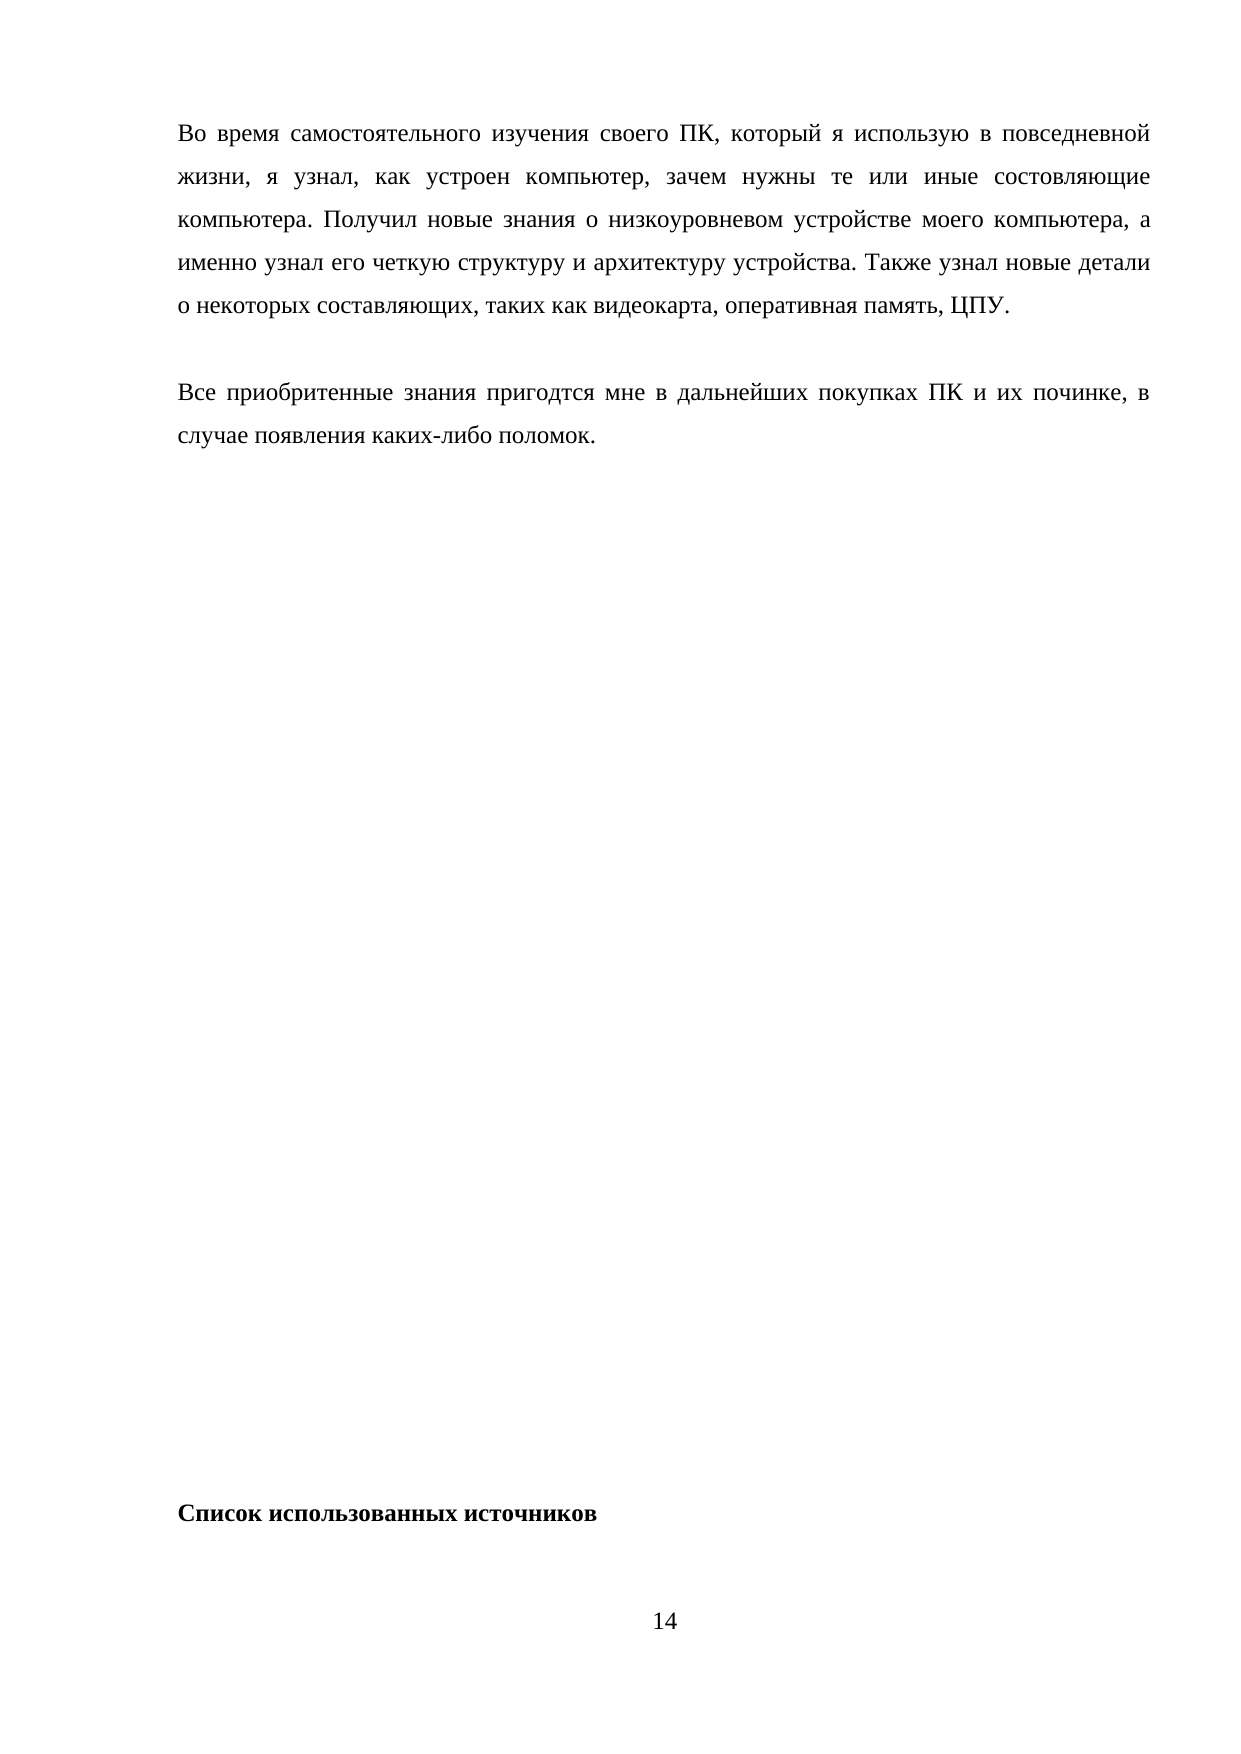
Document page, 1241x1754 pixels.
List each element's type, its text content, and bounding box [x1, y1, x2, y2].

text Все приобритенные знания пригодтся мне в дальнейших покупках ПК и их починке, в случае появления каких-либо поломок. [177, 377, 1152, 449]
text Список использованных источников [177, 1498, 1152, 1527]
text Во время самостоятельного изучения своего ПК, который я использую в повседневной жизни, я узнал, как устроен компьютер, зачем нужны те или иные состовляющие компьютера. Получил новые знания о низкоуровневом устройстве моего компьютера, а именно узнал его четкую структуру и архитектуру устройства. Также узнал новые детали о некоторых составляющих, таких как видеокарта, оперативная память, ЦПУ. [177, 118, 1152, 319]
